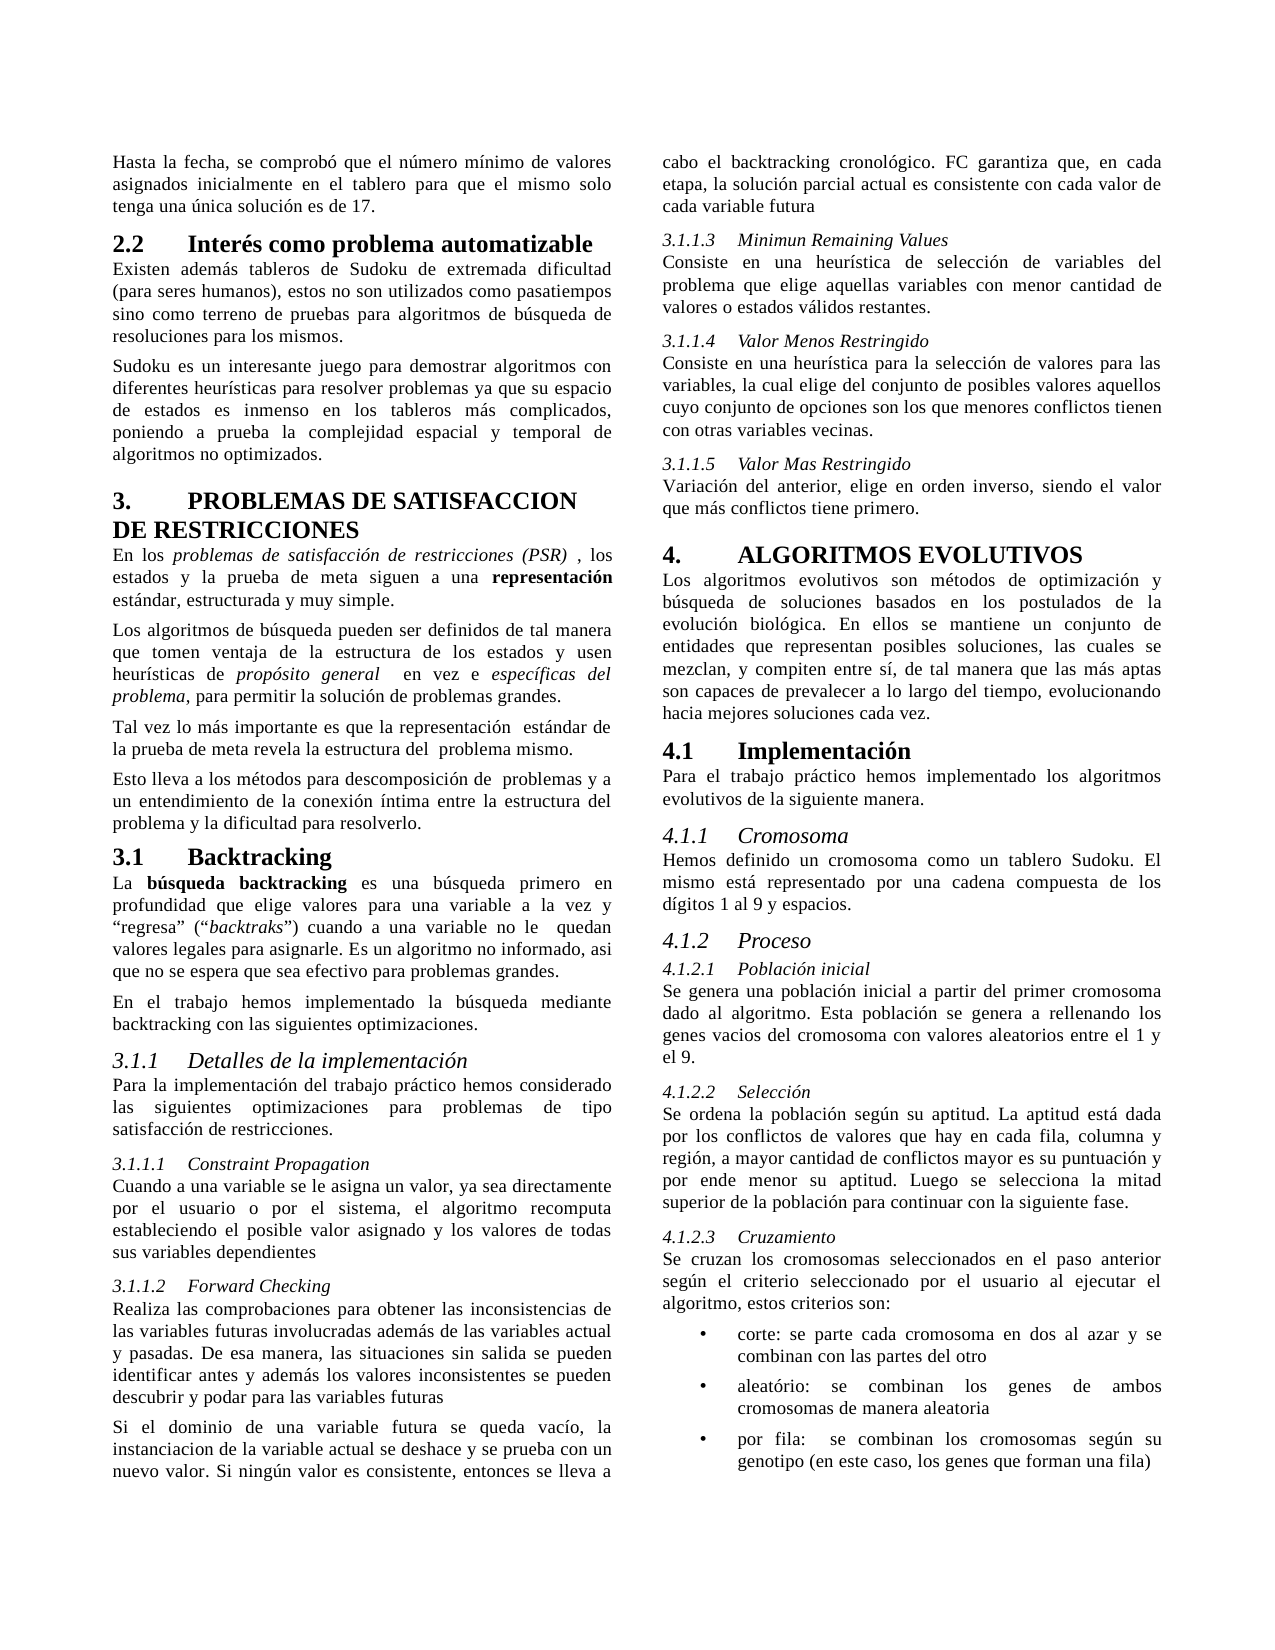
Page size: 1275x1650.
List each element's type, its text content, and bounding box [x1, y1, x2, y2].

text La búsqueda backtracking es una búsqueda primero en profundidad que elige valores para una variable a la vez y “regresa” (“backtraks”) cuando a una variable no le quedan valores legales para asignarle. Es un algoritmo no informado, asi que no se espera que sea efectivo para problemas grandes. [112, 871, 613, 982]
list por fila: se combinan los cromosomas según su genotipo (en este caso, los genes que forman una fila) [700, 1427, 1162, 1471]
subtitle Constraint Propagation [112, 1152, 613, 1174]
text Para la implementación del trabajo práctico hemos considerado las siguientes optimizaciones para problemas de tipo satisfacción de restricciones. [112, 1073, 613, 1139]
text Si el dominio de una variable futura se queda vacío, la instanciacion de la variable actual se deshace y se prueba con un nuevo valor. Si ningún valor es consistente, entonces se lleva a [112, 1416, 613, 1482]
subtitle PROBLEMAS DE SATISFACCION DE RESTRICCIONES [112, 486, 613, 544]
text En los problemas de satisfacción de restricciones (PSR) , los estados y la prueba de meta siguen a una representación estándar, estructurada y muy simple. [112, 544, 613, 610]
text Hasta la fecha, se comprobó que el número mínimo de valores asignados inicialmente en el tablero para que el mismo solo tenga una única solución es de 17. [112, 150, 613, 216]
subtitle Minimun Remaining Values [662, 229, 1162, 251]
subtitle Implementación [662, 736, 1162, 765]
subtitle Cromosoma [662, 821, 1162, 848]
text Consiste en una heurística de selección de variables del problema que elige aquellas variables con menor cantidad de valores o estados válidos restantes. [662, 251, 1162, 317]
subtitle Población inicial [662, 957, 1162, 979]
text Los algoritmos de búsqueda pueden ser definidos de tal manera que tomen ventaja de la estructura de los estados y usen heurísticas de propósito general en vez e específicas del problema, para permitir la solución de problemas grandes. [112, 618, 613, 707]
text Se genera una población inicial a partir del primer cromosoma dado al algoritmo. Esta población se genera a rellenando los genes vacios del cromosoma con valores aleatorios entre el 1 y el 9. [662, 979, 1162, 1068]
subtitle Backtracking [112, 842, 613, 871]
subtitle Detalles de la implementación [112, 1047, 613, 1073]
subtitle Cruzamiento [662, 1225, 1162, 1247]
text Existen además tableros de Sudoku de extremada dificultad (para seres humanos), estos no son utilizados como pasatiempos sino como terreno de pruebas para algoritmos de búsqueda de resoluciones para los mismos. [112, 258, 613, 346]
text Para el trabajo práctico hemos implementado los algoritmos evolutivos de la siguiente manera. [662, 765, 1162, 809]
text Cuando a una variable se le asigna un valor, ya sea directamente por el usuario o por el sistema, el algoritmo recomputa estableciendo el posible valor asignado y los valores de todas sus variables dependientes [112, 1174, 613, 1262]
subtitle Forward Checking [112, 1275, 613, 1297]
subtitle ALGORITMOS EVOLUTIVOS [662, 539, 1162, 569]
text Esto lleva a los métodos para descomposición de problemas y a un entendimiento de la conexión íntima entre la estructura del problema y la dificultad para resolverlo. [112, 768, 613, 834]
list aleatório: se combinan los genes de ambos cromosomas de manera aleatoria [700, 1374, 1162, 1419]
list corte: se parte cada cromosoma en dos al azar y se combinan con las partes del otro [700, 1322, 1162, 1366]
text Se cruzan los cromosomas seleccionados en el paso anterior según el criterio seleccionado por el usuario al ejecutar el algoritmo, estos criterios son: [662, 1247, 1162, 1314]
text cabo el backtracking cronológico. FC garantiza que, en cada etapa, la solución parcial actual es consistente con cada valor de cada variable futura [662, 150, 1162, 216]
text Consiste en una heurística para la selección de valores para las variables, la cual elige del conjunto de posibles valores aquellos cuyo conjunto de opciones son los que menores conflictos tienen con otras variables vecinas. [662, 352, 1162, 440]
text Sudoku es un interesante juego para demostrar algoritmos con diferentes heurísticas para resolver problemas ya que su espacio de estados es inmenso en los tableros más complicados, poniendo a prueba la complejidad espacial y temporal de algoritmos no optimizados. [112, 354, 613, 465]
text Tal vez lo más importante es que la representación estándar de la prueba de meta revela la estructura del problema mismo. [112, 715, 613, 759]
subtitle Valor Menos Restringido [662, 329, 1162, 352]
text Los algoritmos evolutivos son métodos de optimización y búsqueda de soluciones basados en los postulados de la evolución biológica. En ellos se mantiene un conjunto de entidades que representan posibles soluciones, las cuales se mezclan, y compiten entre sí, de tal manera que las más aptas son capaces de prevalecer a lo largo del tiempo, evolucionando hacia mejores soluciones cada vez. [662, 569, 1162, 723]
text Se ordena la población según su aptitud. La aptitud está dada por los conflictos de valores que hay en cada fila, columna y región, a mayor cantidad de conflictos mayor es su puntuación y por ende menor su aptitud. Luego se selecciona la mitad superior de la población para continuar con la siguiente fase. [662, 1102, 1162, 1213]
text En el trabajo hemos implementado la búsqueda mediante backtracking con las siguientes optimizaciones. [112, 990, 613, 1034]
subtitle Interés como problema automatizable [112, 229, 613, 258]
text Hemos definido un cromosoma como un tablero Sudoku. El mismo está representado por una cadena compuesta de los dígitos 1 al 9 y espacios. [662, 848, 1162, 914]
text Variación del anterior, elige en orden inverso, siendo el valor que más conflictos tiene primero. [662, 474, 1162, 519]
subtitle Proceso [662, 927, 1162, 953]
subtitle Valor Mas Restringido [662, 452, 1162, 474]
text Realiza las comprobaciones para obtener las inconsistencias de las variables futuras involucradas además de las variables actual y pasadas. De esa manera, las situaciones sin salida se pueden identificar antes y además los valores inconsistentes se pueden descubrir y podar para las variables futuras [112, 1297, 613, 1407]
subtitle Selección [662, 1080, 1162, 1102]
